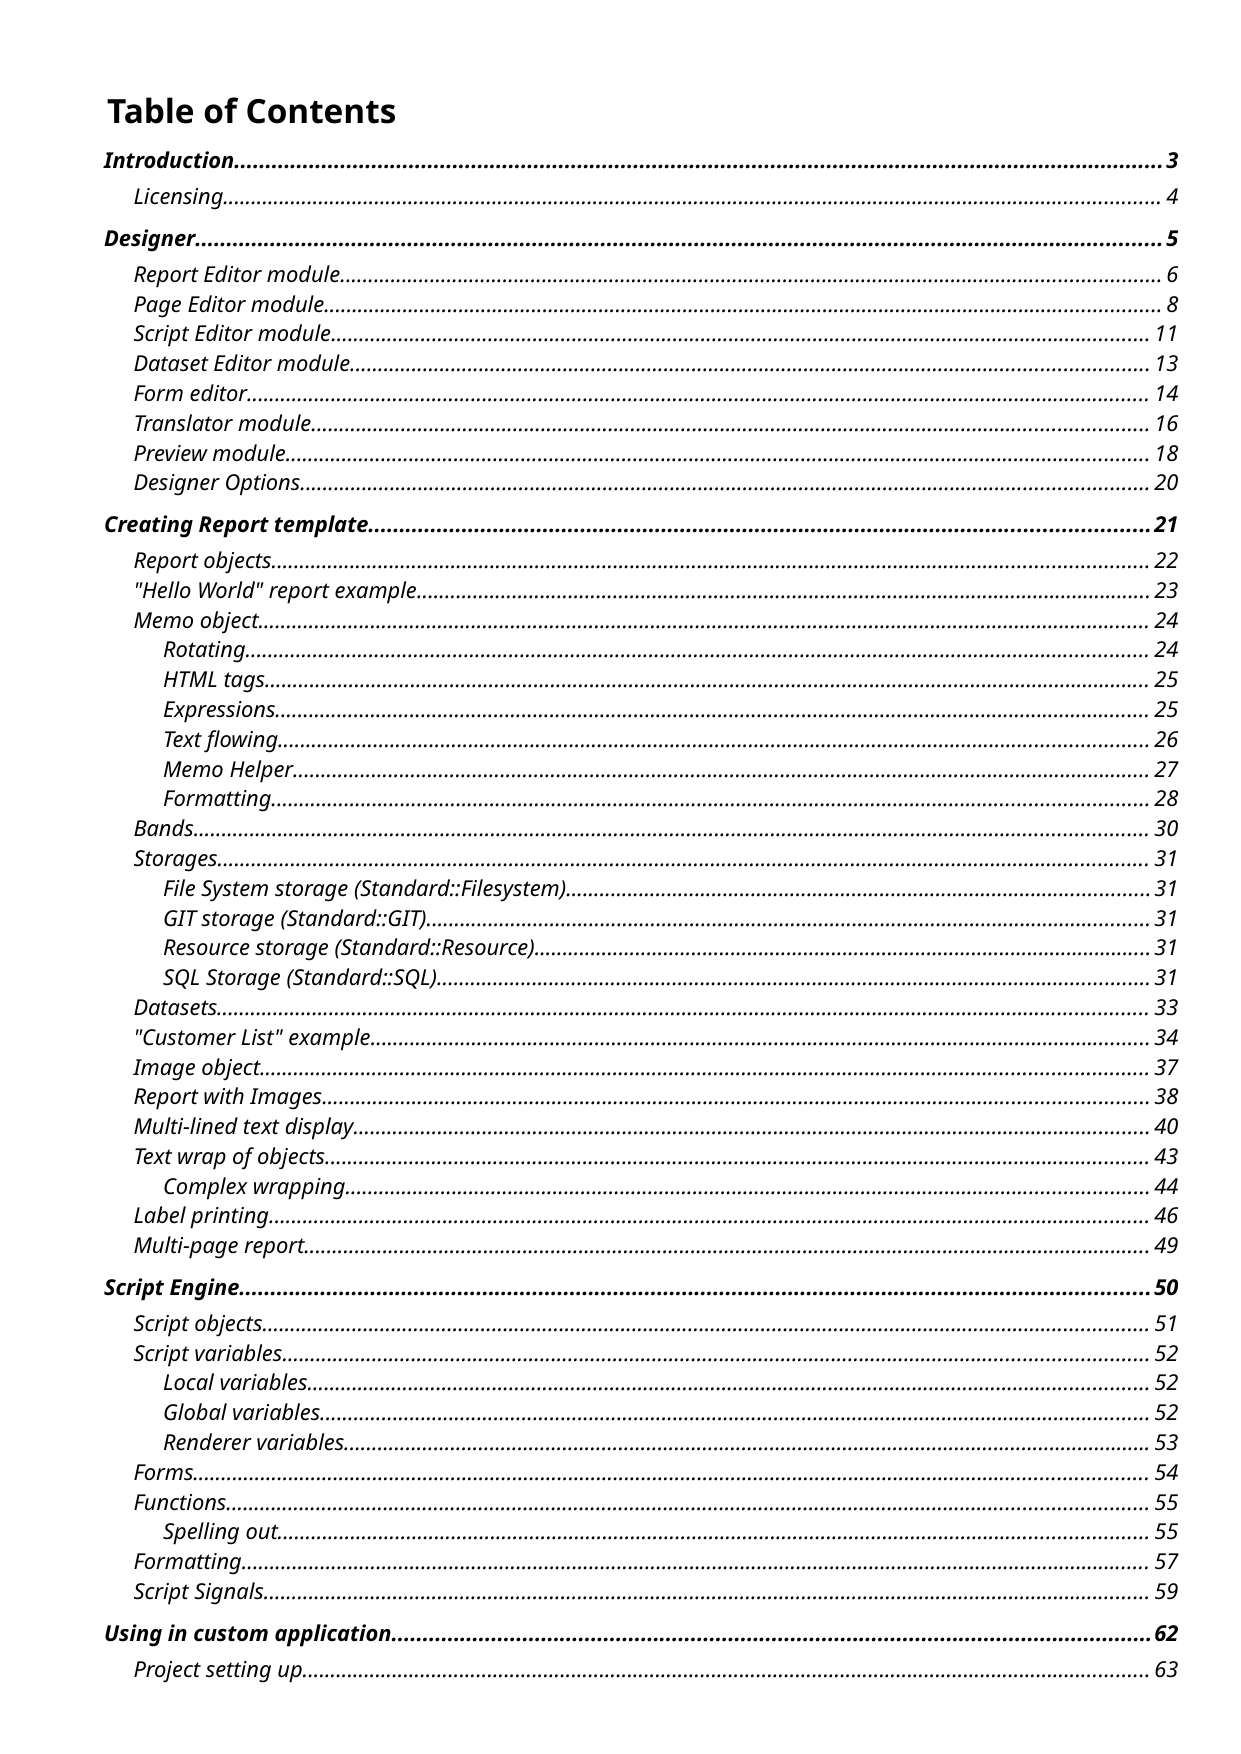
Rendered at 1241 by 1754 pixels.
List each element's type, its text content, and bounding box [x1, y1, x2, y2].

text Label printing 46 [133, 1200, 1181, 1230]
text Designer 5 [104, 223, 1181, 253]
text Licensing 4 [133, 181, 1181, 211]
text Text flowing 26 [163, 724, 1181, 753]
text Page Editor module 8 [133, 289, 1181, 318]
text Expressions 25 [163, 694, 1181, 724]
text Formatting 28 [163, 783, 1181, 813]
text Designer Options 20 [133, 467, 1181, 497]
text Report with Images 38 [133, 1081, 1181, 1111]
text Dataset Editor module 13 [133, 348, 1181, 378]
text Global variables 52 [163, 1397, 1181, 1427]
text Script Editor module 11 [133, 318, 1181, 348]
text Multi-page report 49 [133, 1230, 1181, 1260]
text Storages 31 [133, 843, 1181, 873]
text Image object 37 [133, 1051, 1181, 1081]
text "Hello World" report example 23 [133, 575, 1181, 604]
text Script Engine 50 [104, 1272, 1181, 1302]
text Script objects 51 [133, 1308, 1181, 1338]
text Memo Helper 27 [163, 753, 1181, 783]
text Bands 30 [133, 813, 1181, 843]
text GIT storage (Standard::GIT) 31 [163, 902, 1181, 932]
text Report objects 22 [133, 545, 1181, 575]
text Datasets 33 [133, 992, 1181, 1022]
text Introduction 3 [104, 145, 1181, 175]
text Project setting up 63 [133, 1653, 1181, 1683]
text File System storage (Standard::Filesystem) 31 [163, 873, 1181, 902]
text Renderer variables 53 [163, 1427, 1181, 1457]
text Script variables 52 [133, 1338, 1181, 1367]
text Complex wrapping 44 [163, 1171, 1181, 1200]
text Script Signals 59 [133, 1576, 1181, 1606]
text Memo object 24 [133, 604, 1181, 634]
text HTML tags 25 [163, 664, 1181, 694]
text SQL Storage (Standard::SQL) 31 [163, 962, 1181, 992]
text Form editor 14 [133, 378, 1181, 408]
text Using in custom application 62 [104, 1618, 1181, 1647]
text Preview module 18 [133, 438, 1181, 467]
text Formatting 57 [133, 1546, 1181, 1576]
text Spelling out 55 [163, 1516, 1181, 1546]
text Resource storage (Standard::Resource) 31 [163, 932, 1181, 962]
subtitle Table of Contents [107, 87, 1181, 133]
text Report Editor module 6 [133, 259, 1181, 289]
text Translator module 16 [133, 408, 1181, 438]
text Local variables 52 [163, 1367, 1181, 1397]
text Forms 54 [133, 1457, 1181, 1487]
text Functions 55 [133, 1487, 1181, 1516]
text Creating Report template 21 [104, 509, 1181, 539]
text "Customer List" example 34 [133, 1022, 1181, 1051]
text Text wrap of objects 43 [133, 1141, 1181, 1171]
text Multi-lined text display 40 [133, 1111, 1181, 1141]
text Rotating 24 [163, 634, 1181, 664]
